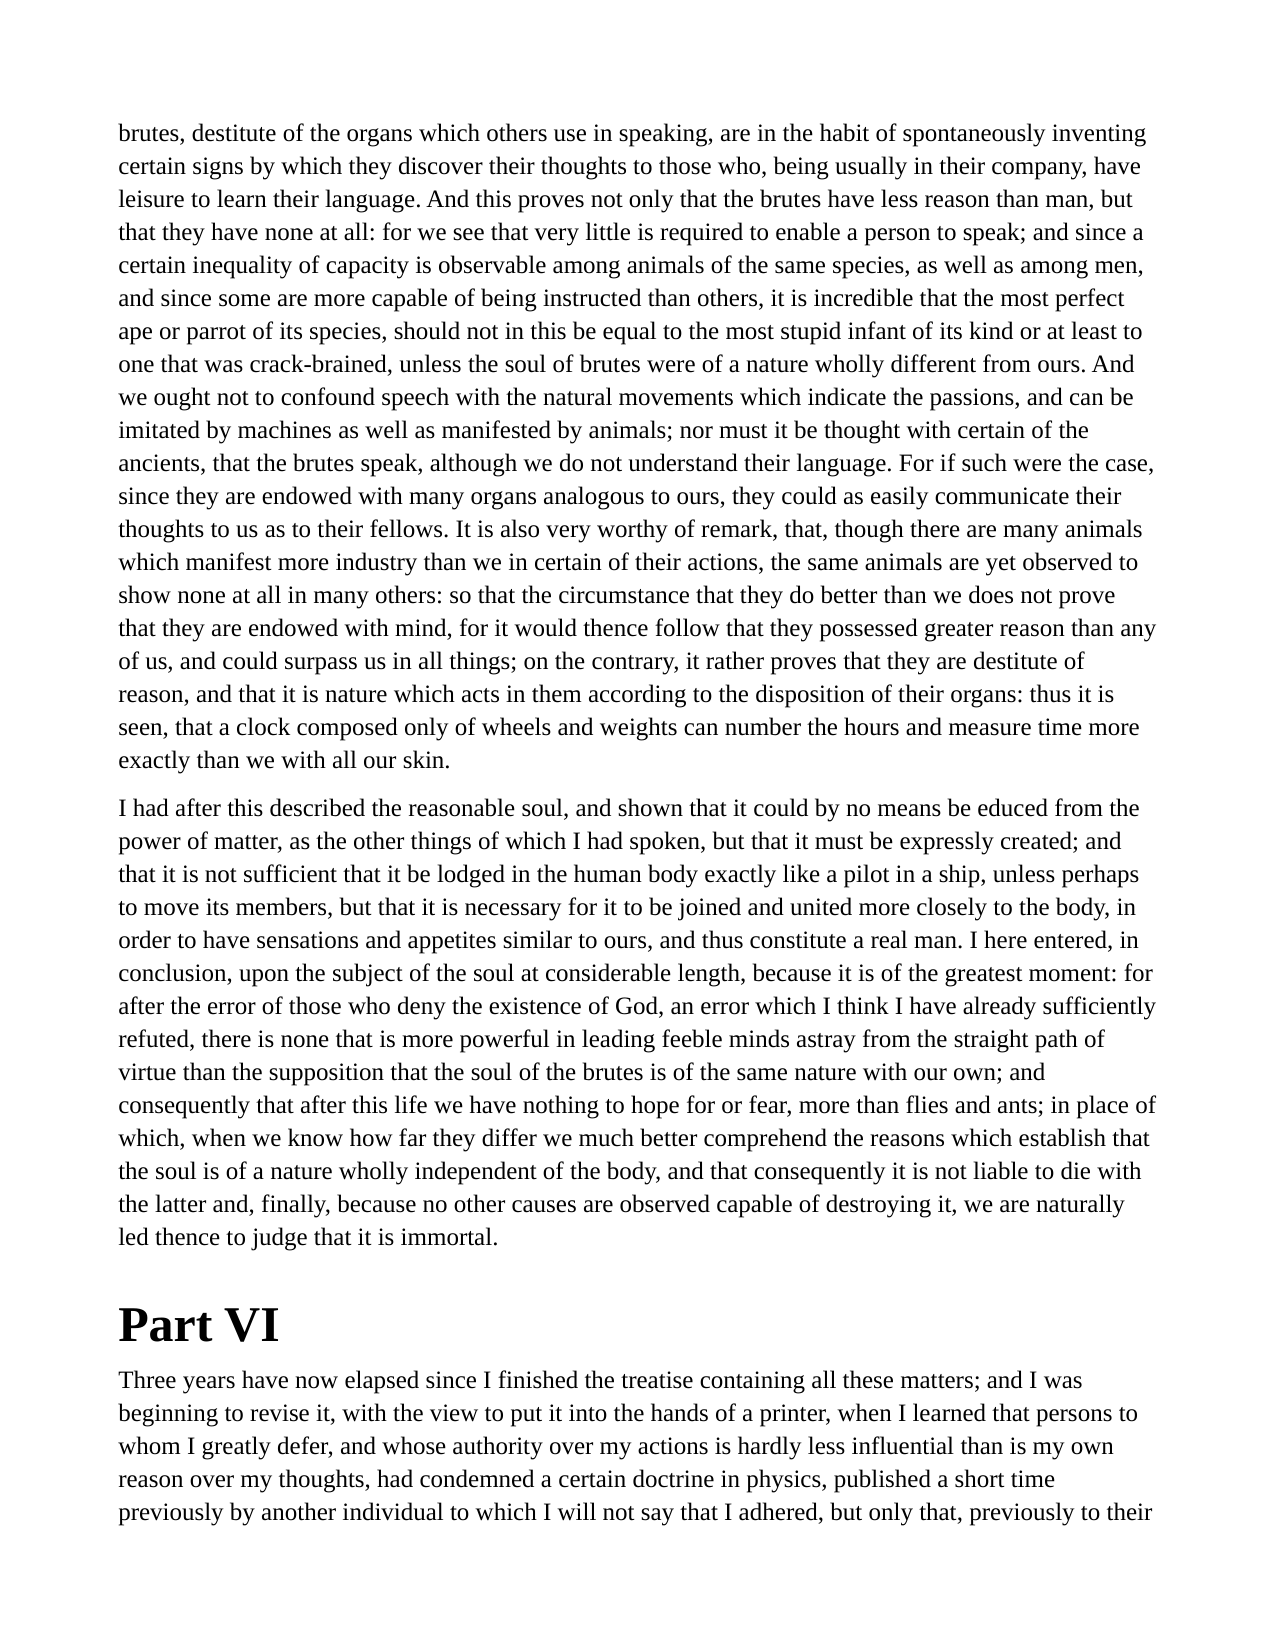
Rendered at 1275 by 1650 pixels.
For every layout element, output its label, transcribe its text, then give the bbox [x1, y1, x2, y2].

subtitle Part VI [118, 1295, 1157, 1352]
text Three years have now elapsed since I finished the treatise containing all these matters; and I was beginning to revise it, with the view to put it into the hands of a printer, when I learned that persons to whom I greatly defer, and whose authority over my actions is hardly less influential than is my own reason over my thoughts, had condemned a certain doctrine in physics, published a short time previously by another individual to which I will not say that I adhered, but only that, previously to their [118, 1365, 1157, 1526]
text brutes, destitute of the organs which others use in speaking, are in the habit of spontaneously inventing certain signs by which they discover their thoughts to those who, being usually in their company, have leisure to learn their language. And this proves not only that the brutes have less reason than man, but that they have none at all: for we see that very little is required to enable a person to speak; and since a certain inequality of capacity is observable among animals of the same species, as well as among men, and since some are more capable of being instructed than others, it is incredible that the most perfect ape or parrot of its species, should not in this be equal to the most stupid infant of its kind or at least to one that was crack-brained, unless the soul of brutes were of a nature wholly different from ours. And we ought not to confound speech with the natural movements which indicate the passions, and can be imitated by machines as well as manifested by animals; nor must it be thought with certain of the ancients, that the brutes speak, although we do not understand their language. For if such were the case, since they are endowed with many organs analogous to ours, they could as easily communicate their thoughts to us as to their fellows. It is also very worthy of remark, that, though there are many animals which manifest more industry than we in certain of their actions, the same animals are yet observed to show none at all in many others: so that the circumstance that they do better than we does not prove that they are endowed with mind, for it would thence follow that they possessed greater reason than any of us, and could surpass us in all things; on the contrary, it rather proves that they are destitute of reason, and that it is nature which acts in them according to the disposition of their organs: thus it is seen, that a clock composed only of wheels and weights can number the hours and measure time more exactly than we with all our skin. [118, 118, 1157, 774]
text I had after this described the reasonable soul, and shown that it could by no means be educed from the power of matter, as the other things of which I had spoken, but that it must be expressly created; and that it is not sufficient that it be lodged in the human body exactly like a pilot in a ship, unless perhaps to move its members, but that it is necessary for it to be joined and united more closely to the body, in order to have sensations and appetites similar to ours, and thus constitute a real man. I here entered, in conclusion, upon the subject of the soul at considerable length, because it is of the greatest moment: for after the error of those who deny the existence of God, an error which I think I have already sufficiently refuted, there is none that is more powerful in leading feeble minds astray from the straight path of virtue than the supposition that the soul of the brutes is of the same nature with our own; and consequently that after this life we have nothing to hope for or fear, more than flies and ants; in place of which, when we know how far they differ we much better comprehend the reasons which establish that the soul is of a nature wholly independent of the body, and that consequently it is not liable to die with the latter and, finally, because no other causes are observed capable of destroying it, we are naturally led thence to judge that it is immortal. [118, 793, 1157, 1251]
